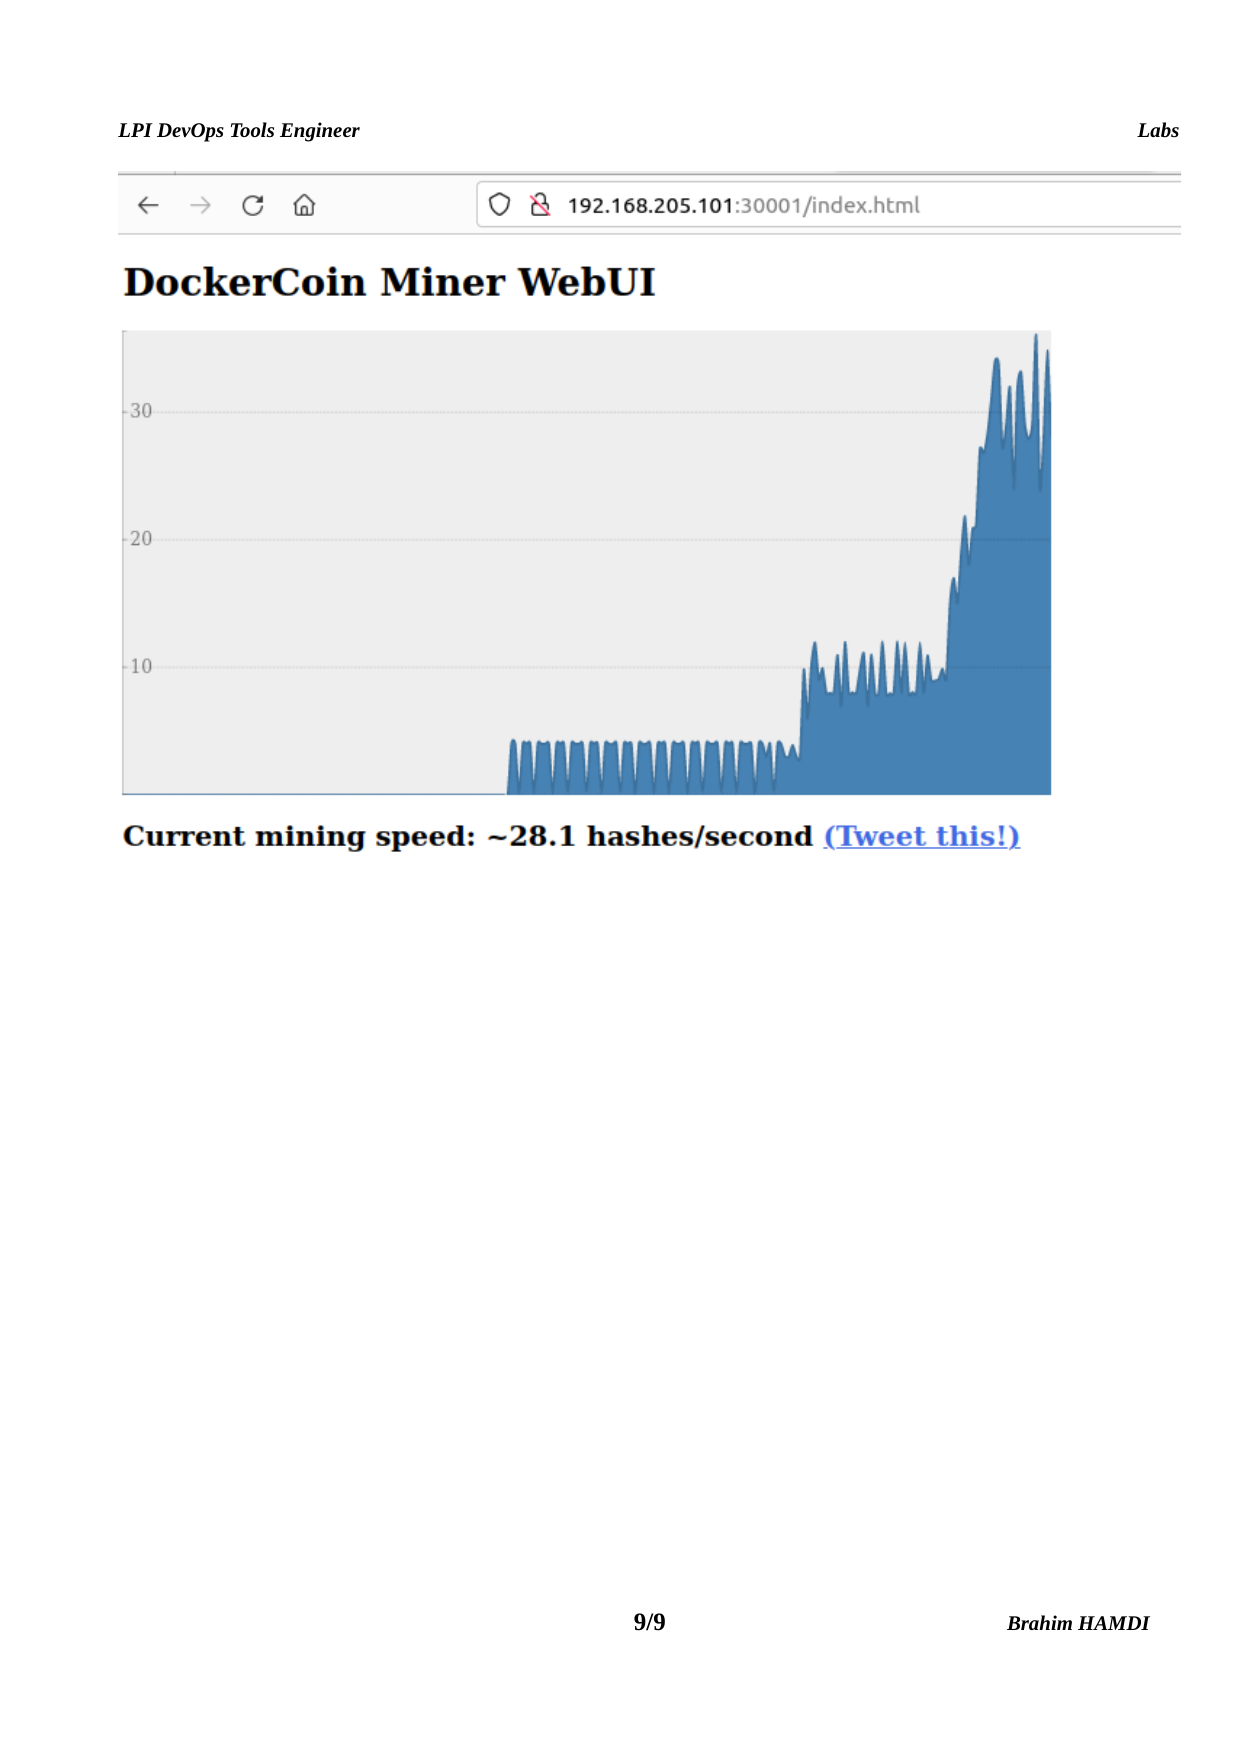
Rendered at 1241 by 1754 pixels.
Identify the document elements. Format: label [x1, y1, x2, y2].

picture [118, 171, 1182, 862]
